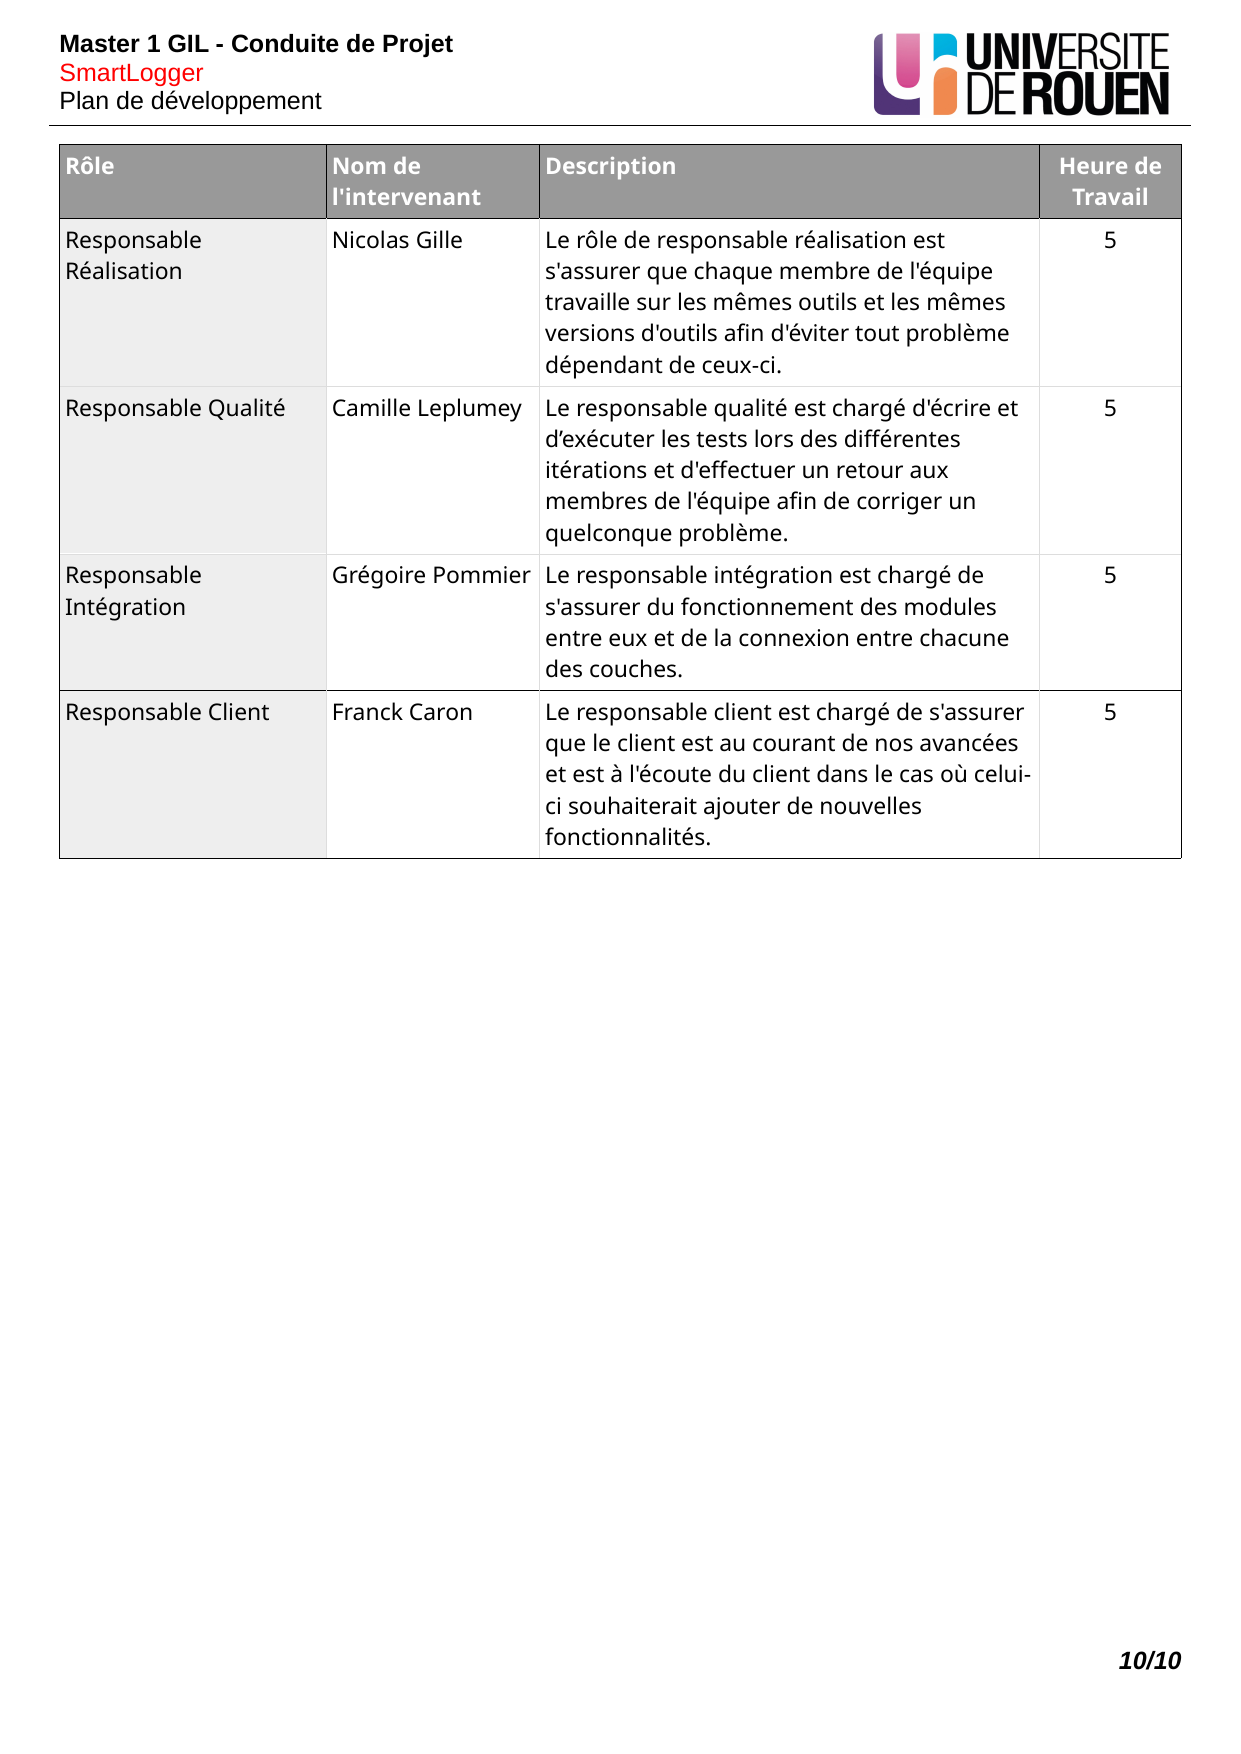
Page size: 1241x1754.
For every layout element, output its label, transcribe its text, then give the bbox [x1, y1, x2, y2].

table_cell 5 [1040, 219, 1181, 386]
table_cell Le rôle de responsable réalisation est s'assurer que chaque membre de l'équipe travaille sur les mêmes outils et les mêmes versions d'outils afin d'éviter tout problème dépendant de ceux-ci. [540, 219, 1039, 386]
table_header Heure de Travail [1040, 145, 1181, 218]
table_cell Responsable Qualité [60, 387, 326, 553]
picture [872, 32, 1170, 118]
table_cell Franck Caron [327, 691, 539, 858]
table_cell Nicolas Gille [327, 219, 539, 386]
table_cell 5 [1040, 387, 1181, 553]
table_cell Responsable Intégration [60, 555, 326, 690]
table_header Nom de l'intervenant [327, 145, 539, 218]
table_cell Camille Leplumey [327, 387, 539, 553]
table_cell Responsable Client [60, 691, 326, 858]
table_cell Grégoire Pommier [327, 555, 539, 690]
table_cell Responsable Réalisation [60, 219, 326, 386]
table_header Rôle [60, 145, 326, 218]
table_cell Le responsable intégration est chargé de s'assurer du fonctionnement des modules entre eux et de la connexion entre chacune des couches. [540, 555, 1039, 690]
table_cell Le responsable client est chargé de s'assurer que le client est au courant de nos avancées et est à l'écoute du client dans le cas où celui-ci souhaiterait ajouter de nouvelles fonctionnalités. [540, 691, 1039, 858]
table_cell Le responsable qualité est chargé d'écrire et d’exécuter les tests lors des différentes itérations et d'effectuer un retour aux membres de l'équipe afin de corriger un quelconque problème. [540, 387, 1039, 553]
table_cell 5 [1040, 555, 1181, 690]
table_header Description [540, 145, 1039, 218]
table_cell 5 [1040, 691, 1181, 858]
